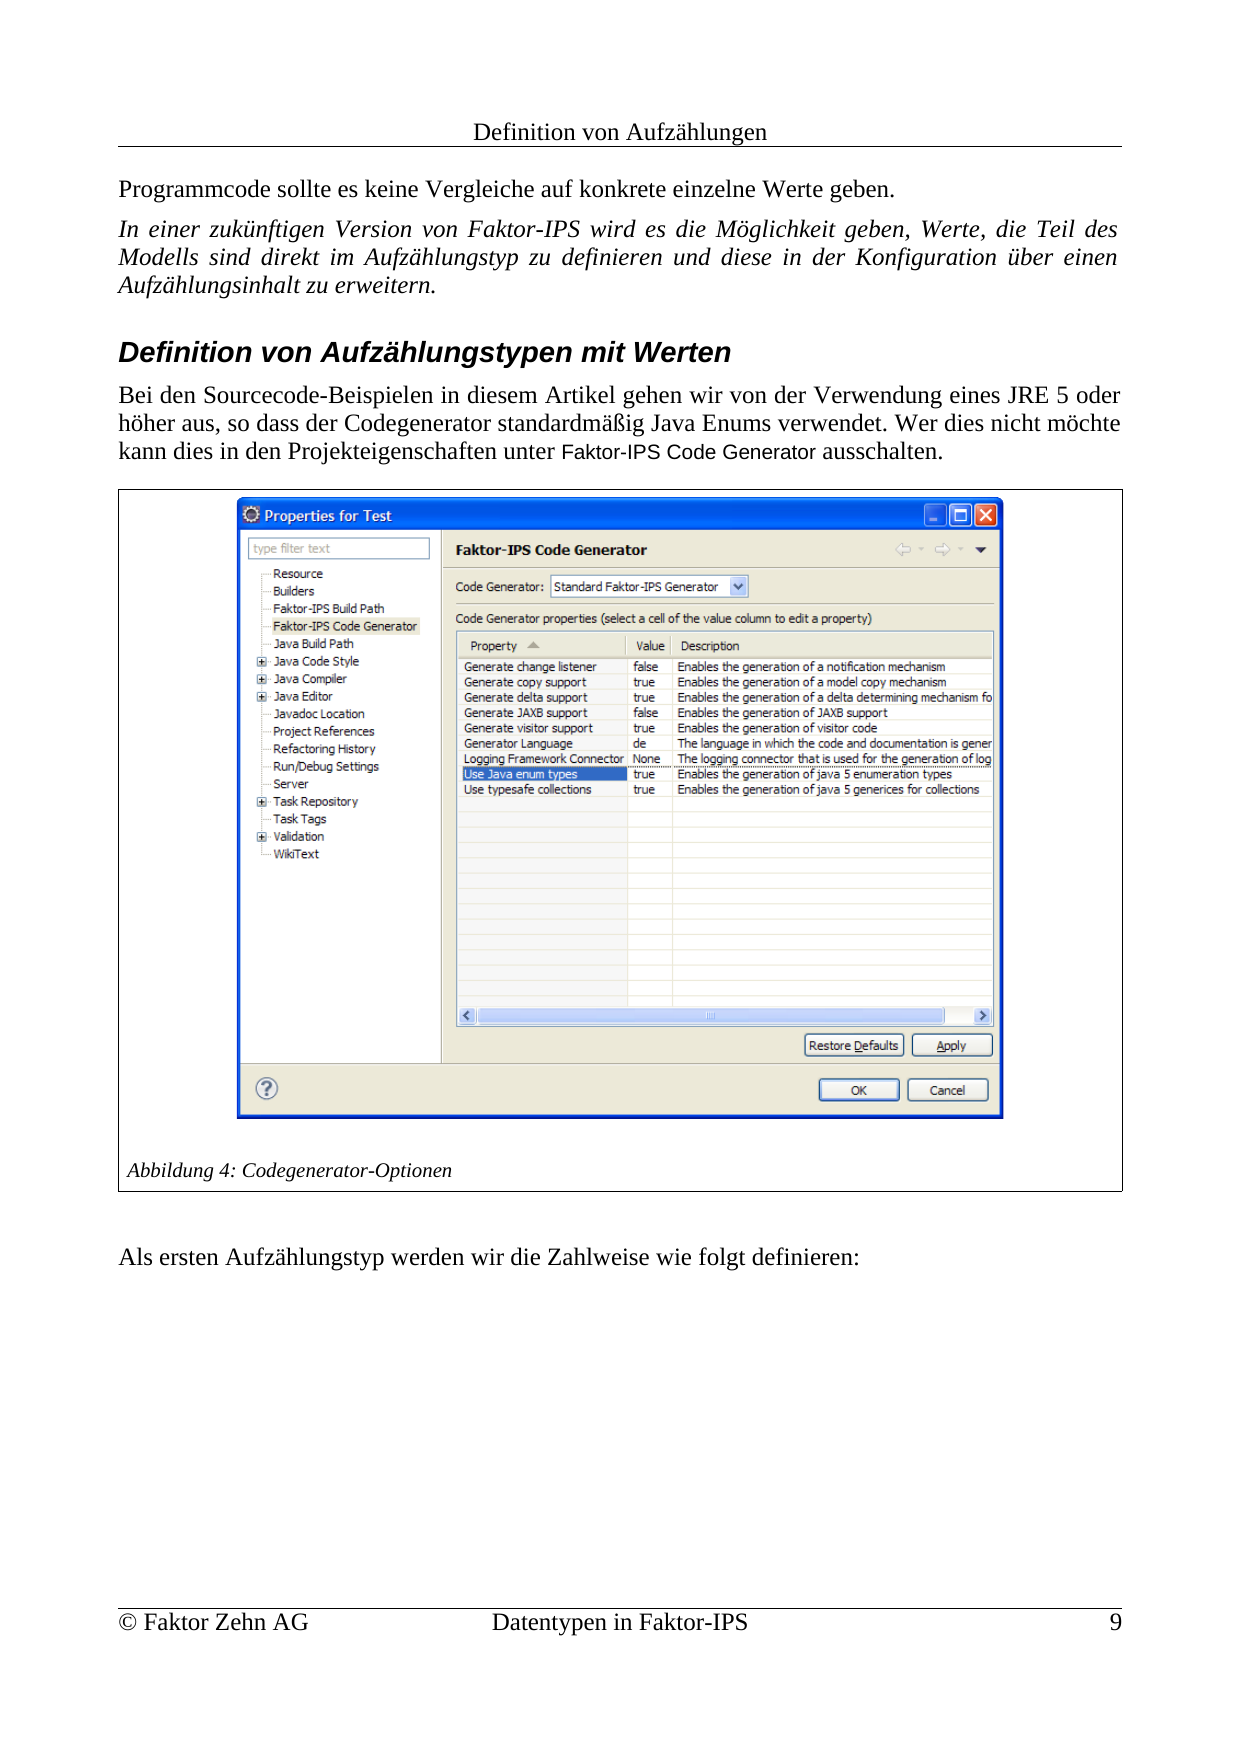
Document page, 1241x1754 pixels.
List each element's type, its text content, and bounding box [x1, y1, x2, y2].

text Abbildung 4: Codegenerator-Optionen [127, 1159, 1113, 1182]
text Bei den Sourcecode-Beispielen in diesem Artikel gehen wir von der Verwendung eines JRE 5 oder höher aus, so dass der Codegenerator standardmäßig Java Enums verwendet. Wer dies nicht möchte kann dies in den Projekteigenschaften unter Faktor-IPS Code Generator ausschalten. [118, 381, 1122, 464]
text In einer zukünftigen Version von Faktor-IPS wird es die Möglichkeit geben, Werte, die Teil des Modells sind direkt im Aufzählungstyp zu definieren und diese in der Konfiguration über einen Aufzählungsinhalt zu erweitern. [118, 216, 1122, 299]
subtitle Definition von Aufzählungstypen mit Werten [118, 336, 1122, 369]
picture [236, 497, 1004, 1119]
text Als ersten Aufzählungstyp werden wir die Zahlweise wie folgt definieren: [118, 1243, 1122, 1271]
text Programmcode sollte es keine Vergleiche auf konkrete einzelne Werte geben. [118, 175, 1122, 203]
